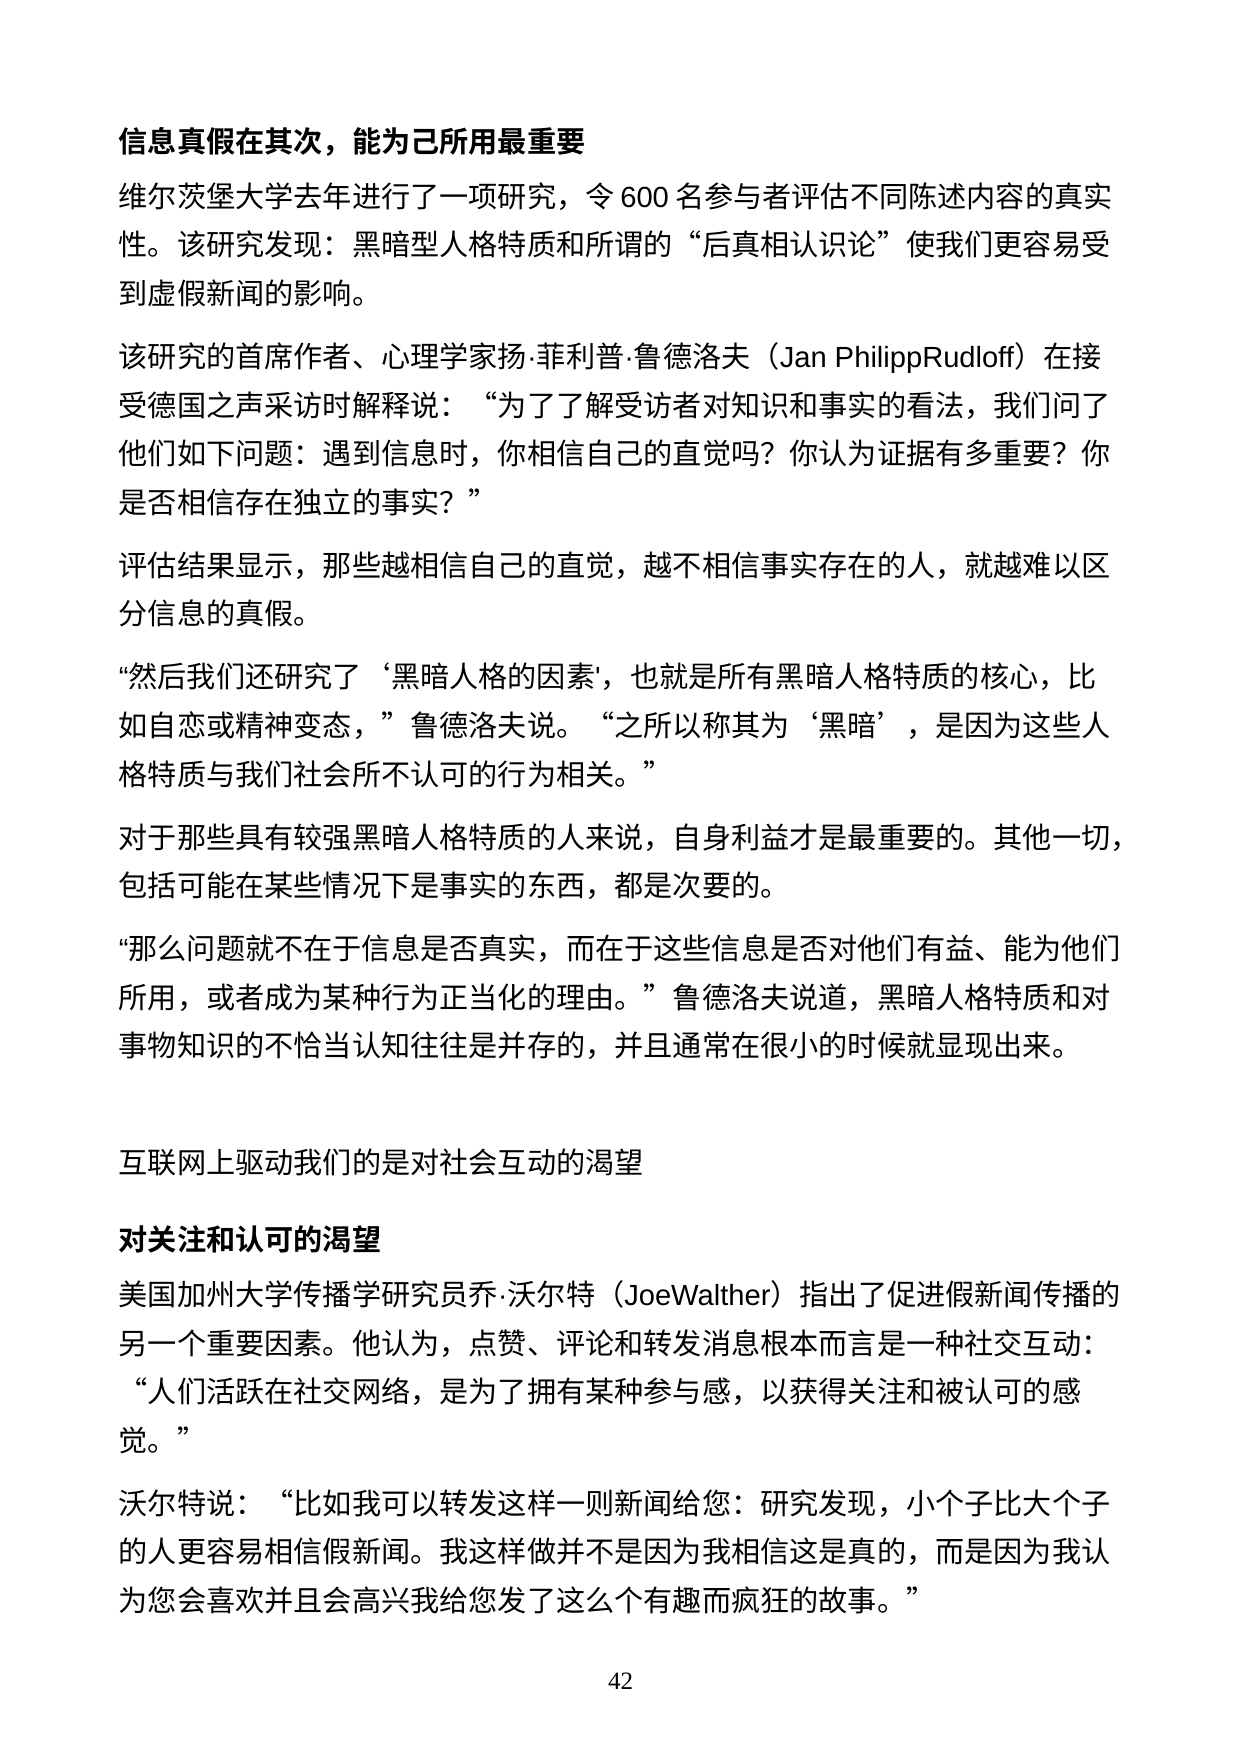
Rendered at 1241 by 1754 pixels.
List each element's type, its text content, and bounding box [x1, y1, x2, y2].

text 美国加州大学传播学研究员乔·沃尔特（JoeWalther）指出了促进假新闻传播的另一个重要因素。他认为，点赞、评论和转发消息根本而言是一种社交互动：“人们活跃在社交网络，是为了拥有某种参与感，以获得关注和被认可的感觉。” [118, 1272, 1122, 1459]
text 该研究的首席作者、心理学家扬·菲利普·鲁德洛夫（Jan PhilippRudloff）在接受德国之声采访时解释说：“为了了解受访者对知识和事实的看法，我们问了他们如下问题：遇到信息时，你相信自己的直觉吗？你认为证据有多重要？你是否相信存在独立的事实？” [118, 333, 1122, 521]
text 维尔茨堡大学去年进行了一项研究，令600名参与者评估不同陈述内容的真实性。该研究发现：黑暗型人格特质和所谓的“后真相认识论”使我们更容易受到虚假新闻的影响。 [118, 173, 1122, 313]
text 对于那些具有较强黑暗人格特质的人来说，自身利益才是最重要的。其他一切，包括可能在某些情况下是事实的东西，都是次要的。 [118, 814, 1122, 905]
subtitle 信息真假在其次，能为己所用最重要 [118, 118, 1122, 161]
text 评估结果显示，那些越相信自己的直觉，越不相信事实存在的人，就越难以区分信息的真假。 [118, 542, 1122, 633]
text “那么问题就不在于信息是否真实，而在于这些信息是否对他们有益、能为他们所用，或者成为某种行为正当化的理由。”鲁德洛夫说道，黑暗人格特质和对事物知识的不恰当认知往往是并存的，并且通常在很小的时候就显现出来。 [118, 926, 1122, 1065]
subtitle 对关注和认可的渴望 [118, 1217, 1122, 1259]
text 互联网上驱动我们的是对社会互动的渴望 [118, 1139, 1122, 1181]
text 沃尔特说：“比如我可以转发这样一则新闻给您：研究发现，小个子比大个子的人更容易相信假新闻。我这样做并不是因为我相信这是真的，而是因为我认为您会喜欢并且会高兴我给您发了这么个有趣而疯狂的故事。” [118, 1480, 1122, 1620]
text “然后我们还研究了‘黑暗人格的因素'，也就是所有黑暗人格特质的核心，比如自恋或精神变态，”鲁德洛夫说。“之所以称其为‘黑暗’，是因为这些人格特质与我们社会所不认可的行为相关。” [118, 654, 1122, 793]
